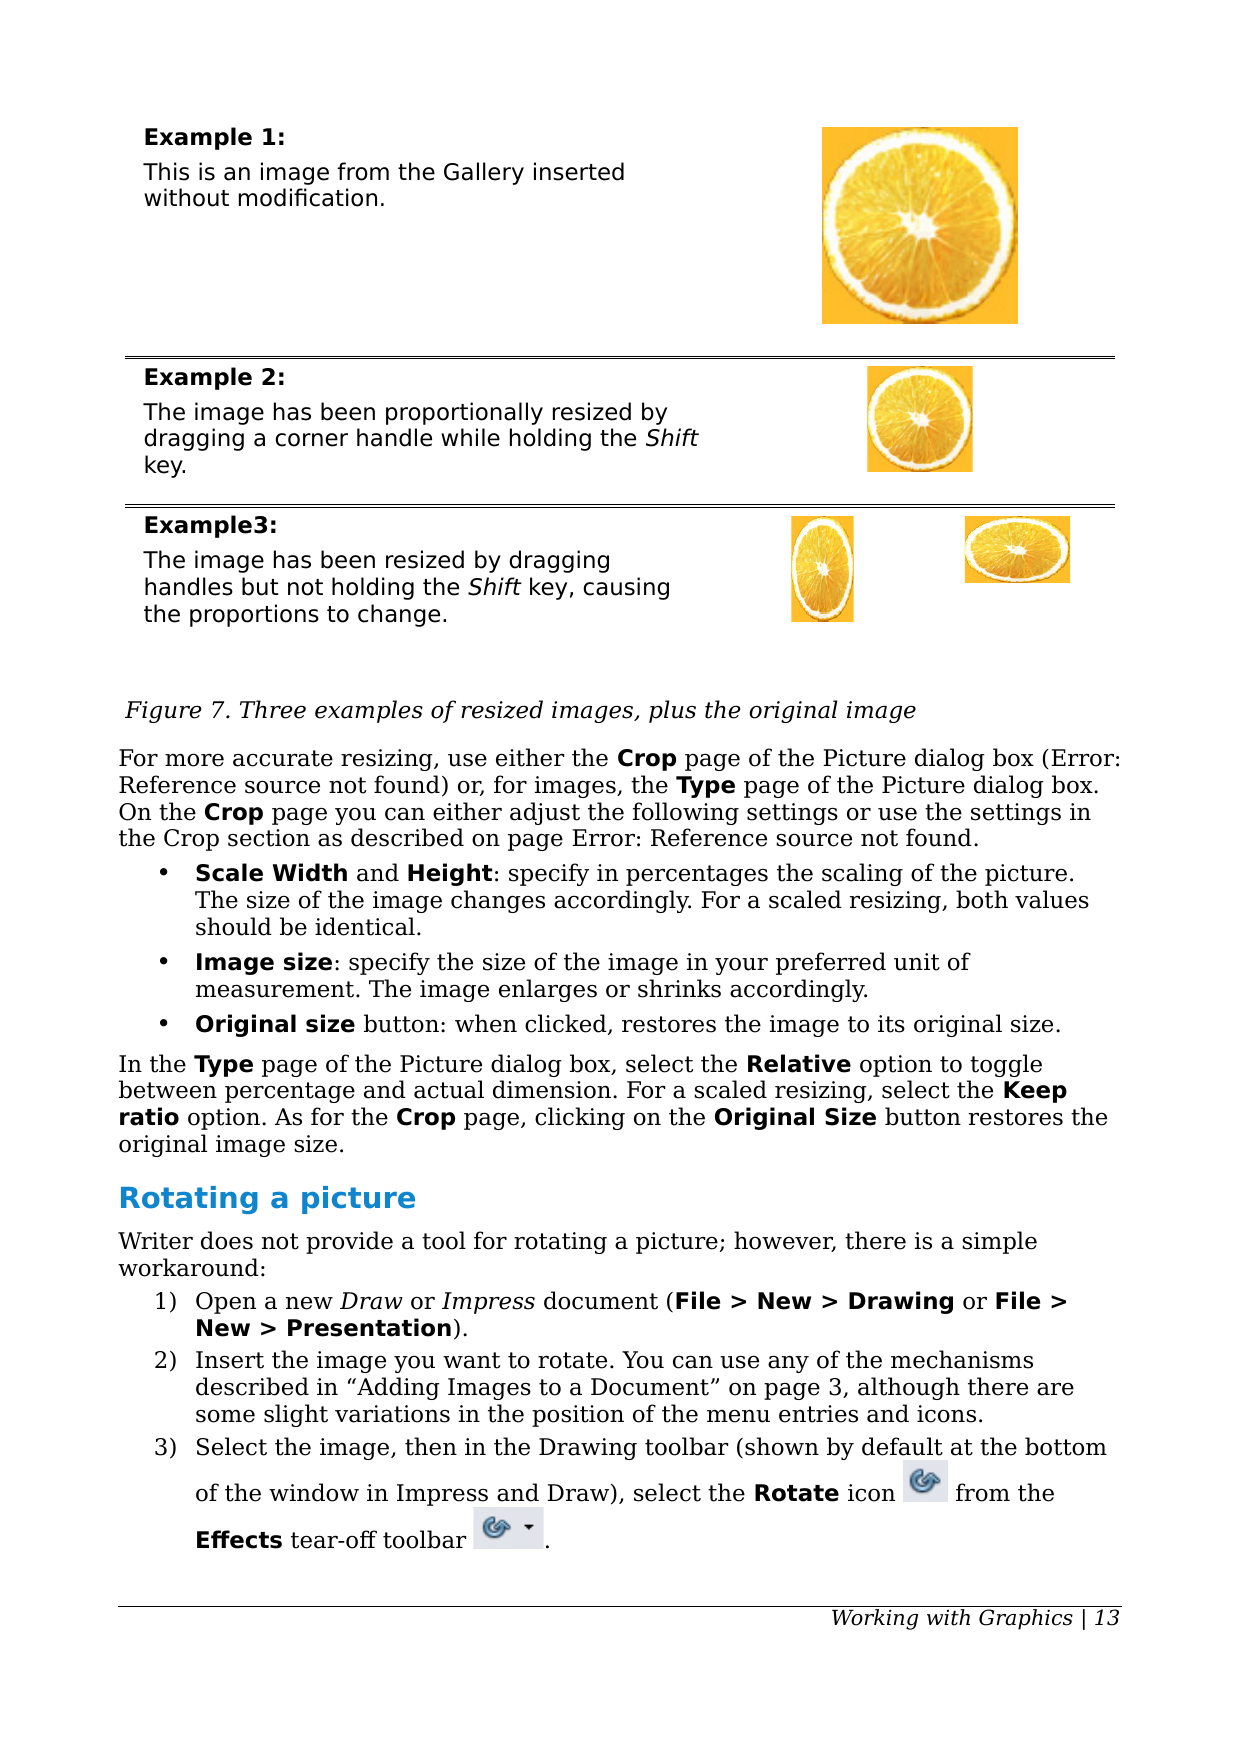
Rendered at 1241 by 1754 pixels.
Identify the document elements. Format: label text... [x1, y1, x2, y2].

list Scale Width and Height: specify in percentages the scaling of the picture. The size of the image changes accordingly. For a scaled resizing, both values should be identical. [156, 858, 1122, 941]
text Figure 7. Three examples of resized images, plus the original image [125, 697, 1115, 724]
table_cell [920, 583, 1115, 664]
text In the Type page of the Picture dialog box, select the Relative option to toggle between percentage and actual dimension. For a scaled resizing, select the Keep ratio option. As for the Crop page, clicking on the Original Size button restores the original image size. [118, 1051, 1122, 1158]
picture [473, 1507, 544, 1549]
list Insert the image you want to rotate. You can use any of the mechanisms described in “Adding Images to a Document” on page 3, although there are some slight variations in the position of the menu entries and icons. [177, 1348, 1122, 1428]
list Writer does not provide a tool for rotating a picture; however, there is a simple workaround: [118, 1228, 1122, 1282]
table_header [725, 324, 1115, 356]
picture [822, 127, 1018, 324]
picture [867, 366, 973, 472]
list Open a new Draw or Impress document (File > New > Drawing or File > New > Presentation). [177, 1288, 1122, 1341]
subtitle Rotating a picture [118, 1182, 1122, 1216]
list Original size button: when clicked, restores the image to its original size. [156, 1009, 1122, 1038]
table_cell [725, 508, 920, 664]
picture [903, 1460, 948, 1502]
list Image size: specify the size of the image in your preferred unit of measurement. The image enlarges or shrinks accordingly. [156, 947, 1122, 1003]
picture [964, 516, 1071, 583]
table_cell [725, 359, 1115, 504]
list For more accurate resizing, use either the Crop page of the Picture dialog box (Error: Reference source not found) or, for images, the Type page of the Picture dialog box. On the Crop page you can either adjust the following settings or use the settings in the Crop section as described on page Error: Reference source not found. [118, 745, 1122, 852]
picture [791, 516, 854, 622]
table_cell Example3: The image has been resized by dragging handles but not holding the Shift key, causing the proportions to change. [125, 508, 725, 664]
table_cell Example 2: The image has been proportionally resized by dragging a corner handle while holding the Shift key. [125, 359, 725, 504]
list Select the image, then in the Drawing toolbar (shown by default at the bottom of the window in Impress and Draw), select the Rotate icon from the Effects tear-off toolbar . [177, 1434, 1122, 1554]
table_header [725, 118, 1115, 323]
table_header Example 1: This is an image from the Gallery inserted without modification. [125, 118, 725, 356]
table_cell [920, 508, 1115, 582]
